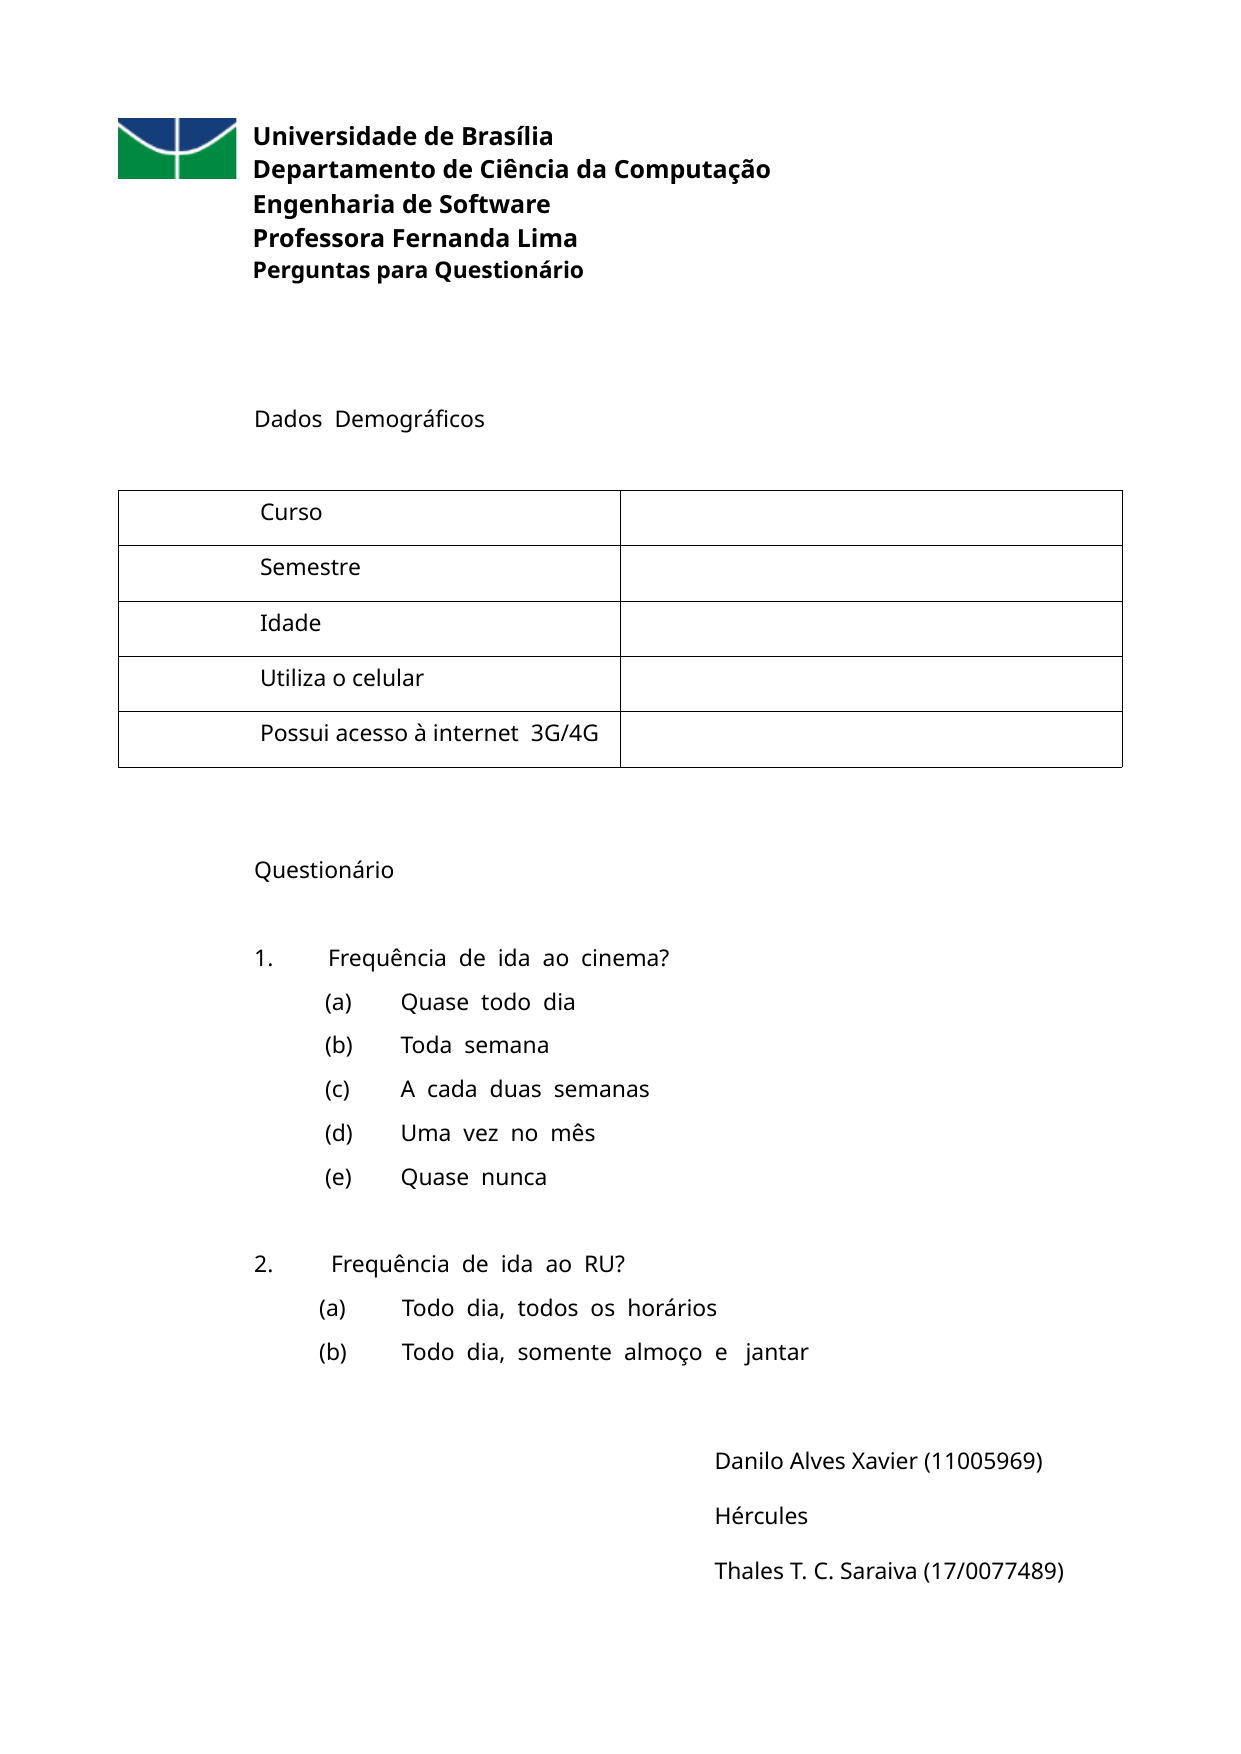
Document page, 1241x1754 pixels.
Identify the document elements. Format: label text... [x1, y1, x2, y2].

table_cell [621, 712, 1122, 767]
picture [118, 118, 237, 179]
list Quase nunca [325, 1161, 1122, 1192]
table_cell Idade [119, 602, 620, 656]
list Frequência de ida ao cinema? [254, 942, 1122, 973]
list Frequência de ida ao RU? [254, 1248, 1122, 1279]
table_cell [621, 602, 1122, 656]
list Toda semana [325, 1029, 1122, 1061]
table_cell Utiliza o celular [119, 657, 620, 711]
list Todo dia, todos os horários [319, 1292, 1122, 1323]
list Uma vez no mês [325, 1117, 1122, 1148]
list A cada duas semanas [325, 1073, 1122, 1104]
list Todo dia, somente almoço e jantar [319, 1336, 1122, 1367]
text Questionário [254, 854, 1122, 886]
table_header Curso [119, 491, 620, 545]
text Dados Demográficos [254, 403, 1122, 434]
list Quase todo dia [325, 986, 1122, 1017]
table_cell [621, 546, 1122, 601]
table_cell Possui acesso à internet 3G/4G [119, 712, 620, 767]
table_cell Semestre [119, 546, 620, 601]
table_header [621, 491, 1122, 545]
table_cell [621, 657, 1122, 711]
